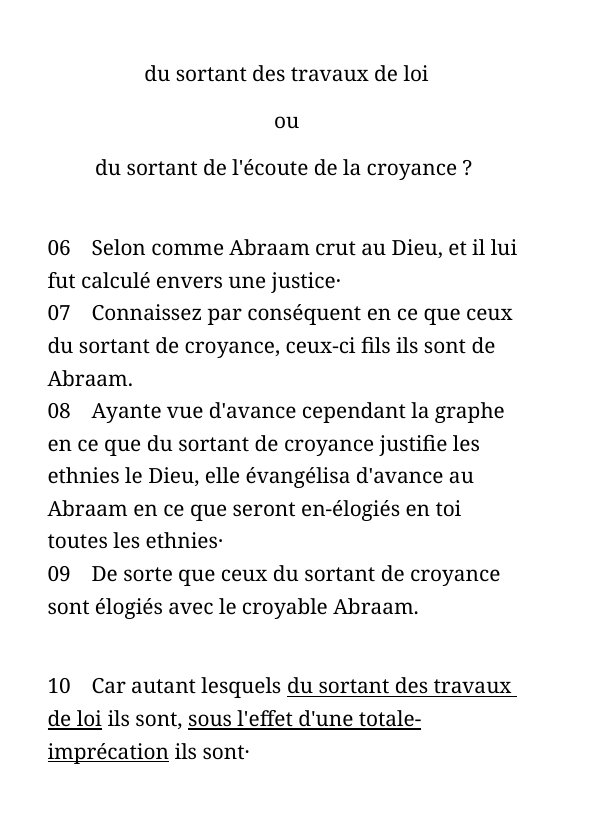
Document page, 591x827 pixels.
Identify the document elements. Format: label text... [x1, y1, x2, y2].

text du sortant des travaux de loi [47, 59, 526, 87]
text 10 Car autant lesquels du sortant des travaux de loi ils sont, sous l'effet d'une totale-imprécation ils sont· [47, 639, 526, 765]
text 06 Selon comme Abraam crut au Dieu, et il lui fut calculé envers une justice· 07 Connaissez par conséquent en ce que ceux du sortant de croyance, ceux-ci fils ils sont de Abraam. 08 Ayante vue d'avance cependant la graphe en ce que du sortant de croyance justifie les ethnies le Dieu, elle évangélisa d'avance au Abraam en ce que seront en-élogiés en toi toutes les ethnies· 09 De sorte que ceux du sortant de croyance sont élogiés avec le croyable Abraam. [47, 201, 526, 620]
text ou [47, 106, 526, 135]
text du sortant de l'écoute de la croyance ? [47, 153, 526, 182]
